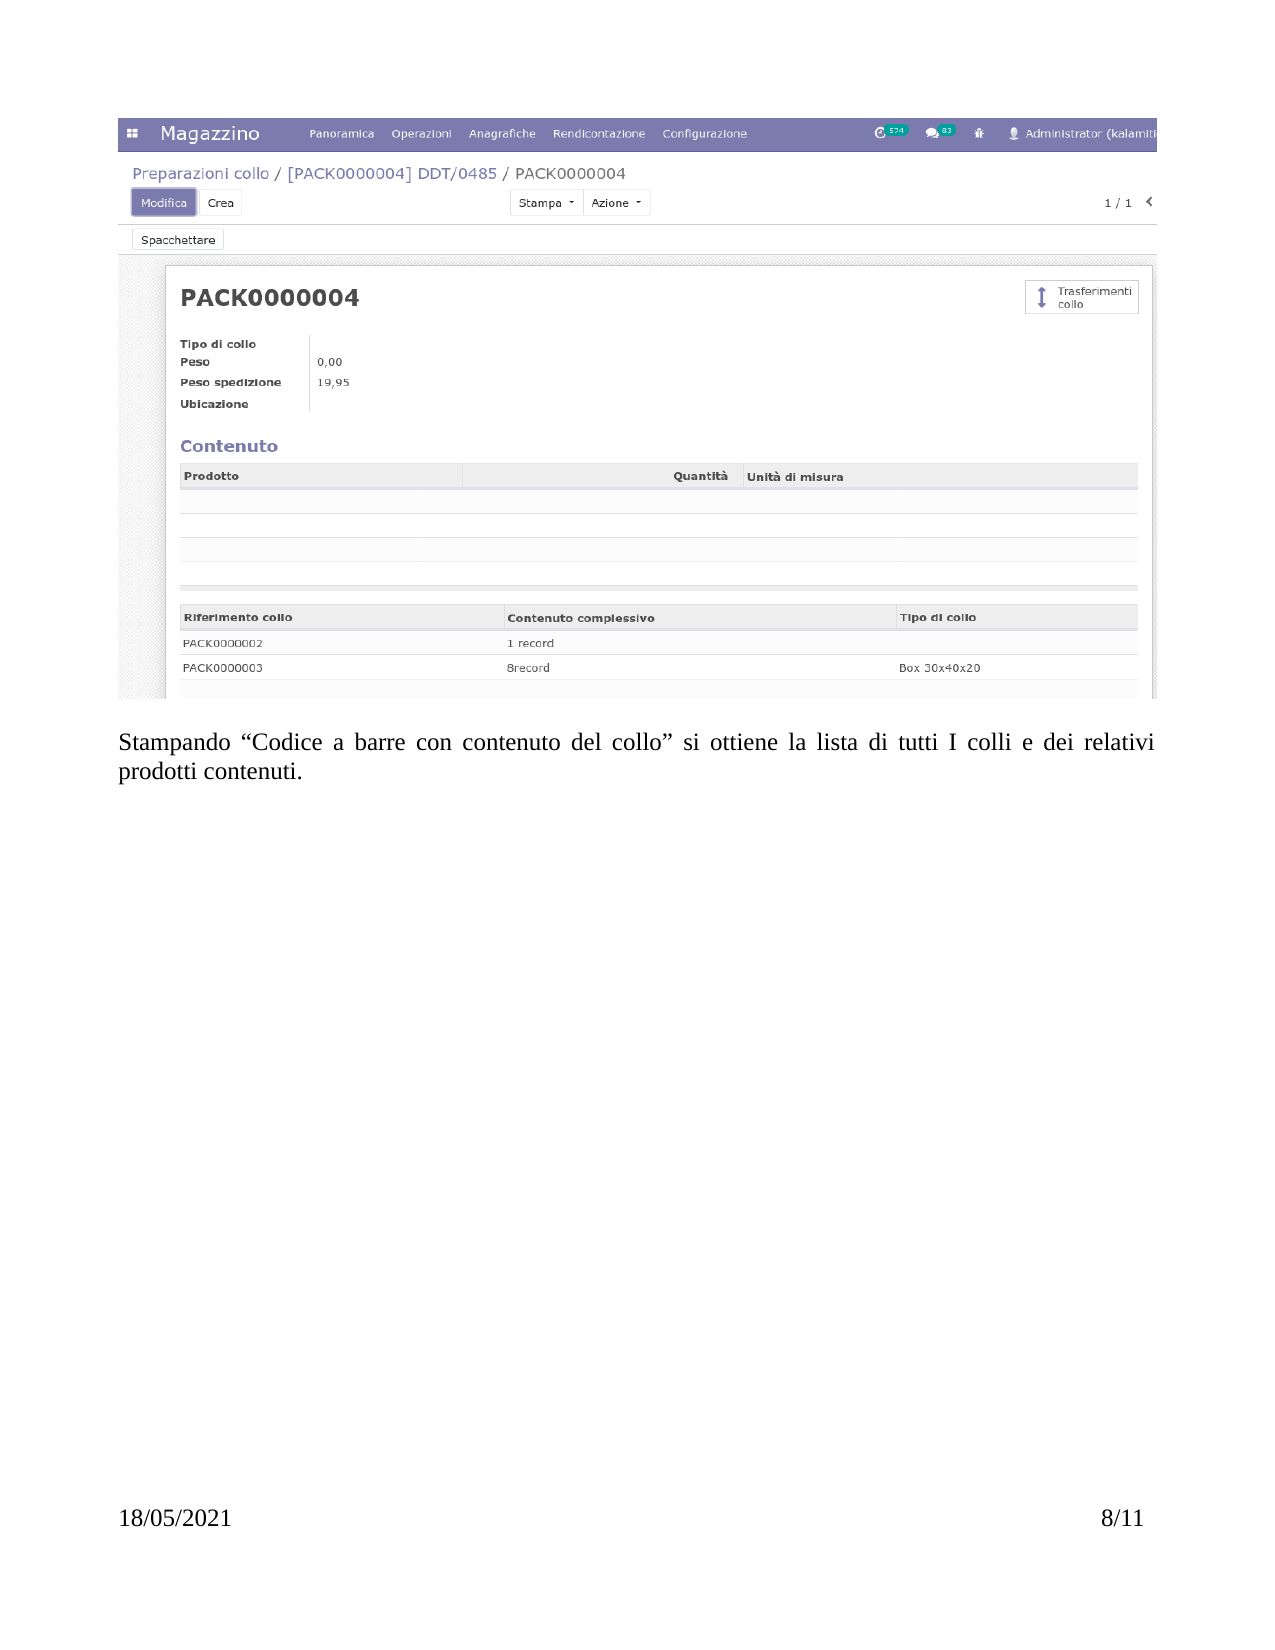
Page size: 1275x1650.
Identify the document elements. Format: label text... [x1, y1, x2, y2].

picture [118, 118, 1157, 699]
text Stampando “Codice a barre con contenuto del collo” si ottiene la lista di tutti I colli e dei relativi prodotti contenuti. [118, 727, 1157, 785]
